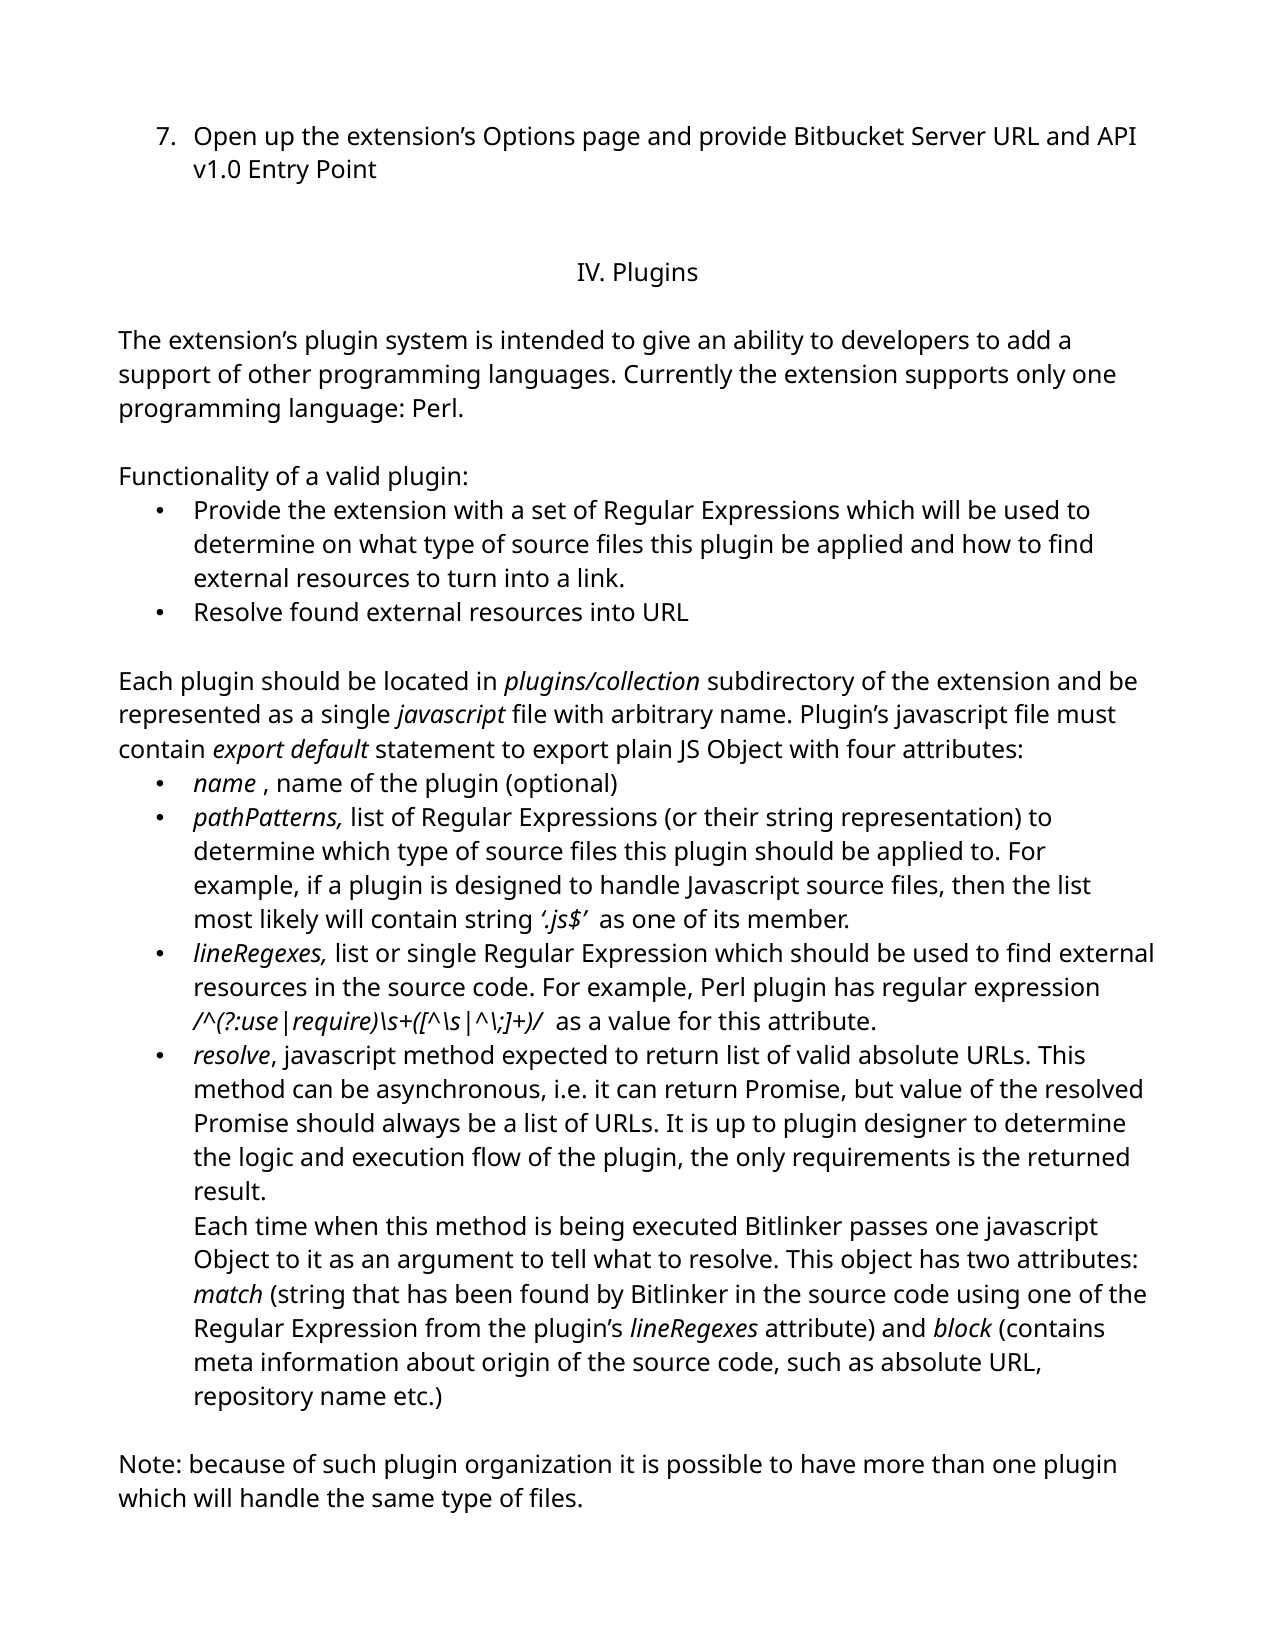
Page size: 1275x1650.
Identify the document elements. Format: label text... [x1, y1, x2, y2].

list Resolve found external resources into URL [156, 595, 1157, 629]
list Each time when this method is being executed Bitlinker passes one javascript Object to it as an argument to tell what to resolve. This object has two attributes: match (string that has been found by Bitlinker in the source code using one of the Regular Expression from the plugin’s lineRegexes attribute) and block (contains meta information about origin of the source code, such as absolute URL, repository name etc.) [156, 1208, 1157, 1412]
list pathPatterns, list of Regular Expressions (or their string representation) to determine which type of source files this plugin should be applied to. For example, if a plugin is designed to handle Javascript source files, then the list most likely will contain string ‘.js$’ as one of its member. [156, 799, 1157, 936]
list Open up the extension’s Options page and provide Bitbucket Server URL and API v1.0 Entry Point [156, 118, 1157, 186]
text Functionality of a valid plugin: [118, 459, 1157, 493]
list resolve, javascript method expected to return list of valid absolute URLs. This method can be asynchronous, i.e. it can return Promise, but value of the resolved Promise should always be a list of URLs. It is up to plugin designer to determine the logic and execution flow of the plugin, the only requirements is the returned result. [156, 1038, 1157, 1208]
text Each plugin should be located in plugins/collection subdirectory of the extension and be represented as a single javascript file with arbitrary name. Plugin’s javascript file must contain export default statement to export plain JS Object with four attributes: [118, 663, 1157, 765]
list name , name of the plugin (optional) [156, 765, 1157, 799]
list lineRegexes, list or single Regular Expression which should be used to find external resources in the source code. For example, Perl plugin has regular expression /^(?:use|require)\s+([^\s|^\;]+)/ as a value for this attribute. [156, 936, 1157, 1038]
text Note: because of such plugin organization it is possible to have more than one plugin which will handle the same type of files. [118, 1447, 1157, 1515]
text The extension’s plugin system is intended to give an ability to developers to add a support of other programming languages. Currently the extension supports only one programming language: Perl. [118, 322, 1157, 425]
list Provide the extension with a set of Regular Expressions which will be used to determine on what type of source files this plugin be applied and how to find external resources to turn into a link. [156, 493, 1157, 595]
text IV. Plugins [118, 254, 1157, 288]
